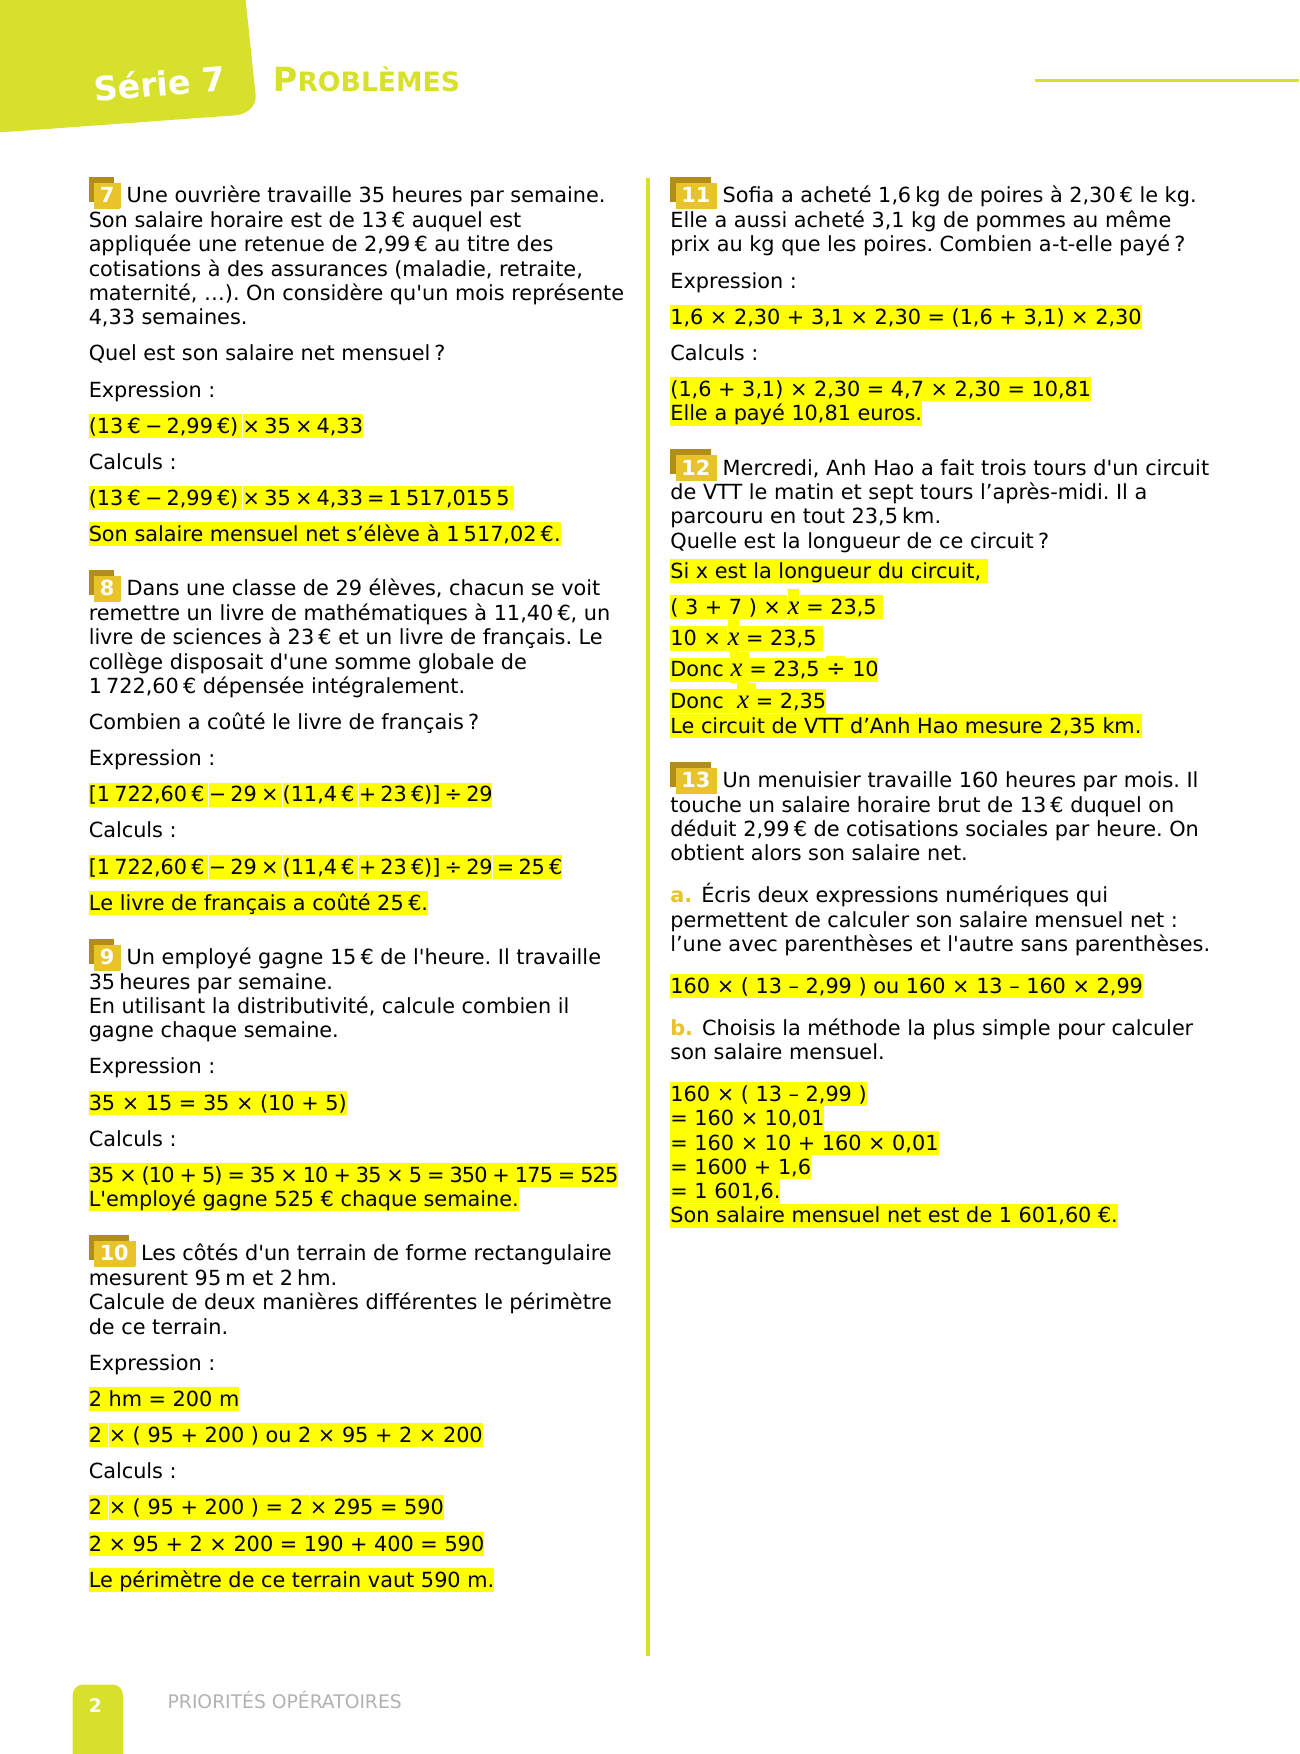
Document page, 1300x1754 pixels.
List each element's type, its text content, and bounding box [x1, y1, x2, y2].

subtitle 4,33 [316, 414, 623, 438]
subtitle €) [217, 414, 238, 438]
subtitle Un menuisier travaille 160 heures par mois. Il touche un salaire horaire brut de 13 € duquel on déduit 2,99 € de cotisations sociales par heure. On obtient alors son salaire net. [670, 762, 1211, 866]
subtitle Le périmètre de ce terrain vaut 590 m. [88, 1568, 623, 1592]
subtitle 2 × ( 95 + 200 ) = 2 × 295 = 590 [309, 1495, 347, 1520]
subtitle 2 × 95 + 2 × 200 = 190 + 400 = 590 [88, 1532, 623, 1556]
subtitle (13 € − 2,99 €) × 35 × 4,33 = 1 517,015 5 [166, 486, 213, 510]
subtitle [1 722,60 € − 29 × (11,4 € + 23 €)] ÷ 29 = 25 € [88, 855, 623, 879]
subtitle × [295, 414, 312, 438]
subtitle 35 [264, 414, 291, 438]
subtitle Les côtés d'un terrain de forme rectangulaire mesurent 95 m et 2 hm. Calcule de deux manières différentes le périmètre de ce terrain. [88, 1235, 629, 1339]
subtitle Combien a coûté le livre de français ? [88, 710, 623, 734]
subtitle Dans une classe de 29 élèves, chacun se voit remettre un livre de mathématiques à 11,40 €, un livre de sciences à 23 € et un livre de français. Le collège disposait d'une somme globale de 1 722,60 € dépensée intégralement. [88, 570, 629, 698]
subtitle Calculs : [88, 450, 623, 474]
subtitle (13 € − 2,99 €) × 35 × 4,33 = 1 517,015 5 [88, 486, 123, 510]
subtitle Calculs : [88, 1127, 623, 1151]
subtitle (13 [88, 414, 123, 438]
subtitle Calculs : [88, 818, 623, 843]
subtitle Quel est son salaire net mensuel ? [88, 341, 623, 366]
list Écris deux expressions numériques qui permettent de calculer son salaire mensuel net : l’une avec parenthèses et l'autre sans parenthèses. [670, 883, 1211, 956]
subtitle [1 722,60 € − 29 × (11,4 € + 23 €)] ÷ 29 [88, 782, 623, 807]
subtitle 2 × ( 95 + 200 ) ou 2 × 95 + 2 × 200 [180, 1423, 623, 1447]
subtitle ( 3 + 7 ) × x = 23,5 10 × x = 23,5 Donc x = 23,5 ÷ 10 Donc x = 2,35 Le circuit de VTT d’Anh Hao mesure 2,35 km. [670, 589, 1205, 738]
subtitle 160 × ( 13 – 2,99 ) = 160 × 10,01 = 160 × 10 + 160 × 0,01 = 1600 + 1,6 = 1 601,6. Son salaire mensuel net est de 1 601,60 €. [670, 1082, 1205, 1228]
subtitle Sofia a acheté 1,6 kg de poires à 2,30 € le kg. Elle a aussi acheté 3,1 kg de pommes au même prix au kg que les poires. Combien a‑t‑elle payé ? [670, 177, 1211, 257]
subtitle 2 × ( 95 + 200 ) = 2 × 295 = 590 [108, 1495, 147, 1520]
list Choisis la méthode la plus simple pour calculer son salaire mensuel. [670, 1016, 1211, 1064]
subtitle Son salaire mensuel net s’élève à 1 517,02 €. [561, 522, 623, 546]
subtitle (13 € − 2,99 €) × 35 × 4,33 = 1 517,015 5 [446, 486, 492, 510]
subtitle 2 × ( 95 + 200 ) ou 2 × 95 + 2 × 200 [108, 1423, 147, 1447]
subtitle 35 × (10 + 5) = 35 × 10 + 35 × 5 = 350 + 175 = 525 L'employé gagne 525 € chaque semaine. [88, 1163, 623, 1211]
subtitle Expression : [88, 1351, 623, 1375]
subtitle Calculs : [88, 1459, 623, 1483]
subtitle 160 × ( 13 – 2,99 ) ou 160 × 13 – 160 × 2,99 [852, 974, 1205, 998]
subtitle (13 € − 2,99 €) × 35 × 4,33 = 1 517,015 5 [514, 486, 623, 510]
subtitle € [127, 414, 141, 438]
subtitle 2 × ( 95 + 200 ) = 2 × 295 = 590 [180, 1495, 290, 1520]
subtitle (13 € − 2,99 €) × 35 × 4,33 = 1 517,015 5 [316, 486, 402, 510]
subtitle Expression : [670, 269, 1205, 293]
subtitle 2 hm = 200 m [239, 1387, 623, 1411]
subtitle Calculs : [670, 341, 1205, 365]
subtitle 2,99 [166, 414, 213, 438]
subtitle Une ouvrière travaille 35 heures par semaine. Son salaire horaire est de 13 € auquel est appliquée une retenue de 2,99 € au titre des cotisations à des assurances (maladie, retraite, maternité, …). On considère qu'un mois représente 4,33 semaines. [88, 177, 629, 329]
subtitle 160 × ( 13 – 2,99 ) ou 160 × 13 – 160 × 2,99 [717, 974, 782, 998]
subtitle Si x est la longueur du circuit, [988, 559, 1211, 583]
subtitle × [242, 414, 260, 438]
subtitle Le livre de français a coûté 25 €. [88, 891, 623, 915]
subtitle 1,6 × 2,30 + 3,1 × 2,30 = (1,6 + 3,1) × 2,30 [670, 305, 1205, 329]
subtitle − [145, 414, 162, 438]
subtitle (1,6 + 3,1) × 2,30 = 4,7 × 2,30 = 10,81 Elle a payé 10,81 euros. [670, 377, 1205, 426]
subtitle Un employé gagne 15 € de l'heure. Il travaille 35 heures par semaine. En utilisant la distributivité, calcule combien il gagne chaque semaine. [88, 939, 629, 1043]
subtitle Expression : [88, 378, 623, 402]
subtitle Mercredi, Anh Hao a fait trois tours d'un circuit de VTT le matin et sept tours l’après-midi. Il a parcouru en tout 23,5 km. Quelle est la longueur de ce circuit ? [670, 449, 1211, 553]
subtitle 35 × 15 = 35 × (10 + 5) [122, 1091, 623, 1115]
subtitle Expression : [88, 1054, 623, 1079]
subtitle Expression : [88, 746, 623, 771]
subtitle 2 × ( 95 + 200 ) = 2 × 295 = 590 [373, 1495, 623, 1520]
